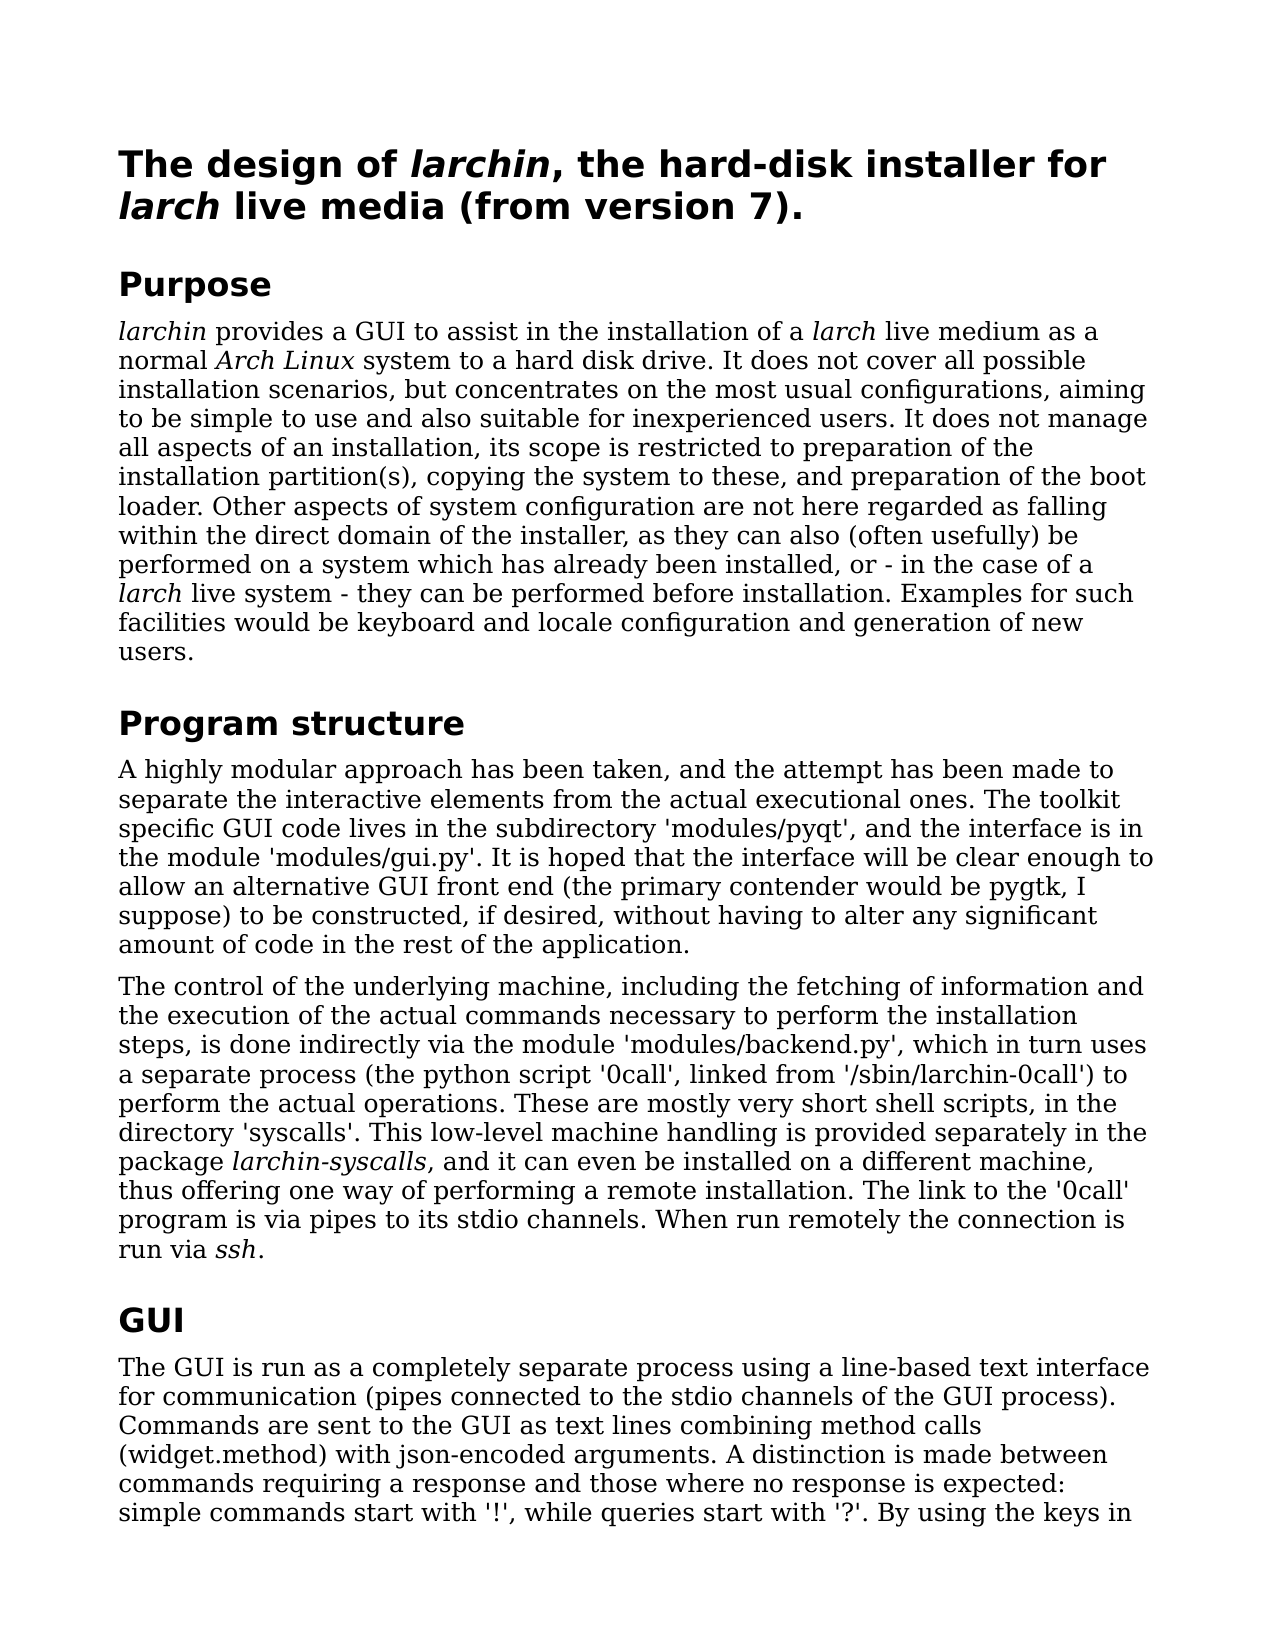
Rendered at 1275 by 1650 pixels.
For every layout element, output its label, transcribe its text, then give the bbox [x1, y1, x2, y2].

text larchin provides a GUI to assist in the installation of a larch live medium as a normal Arch Linux system to a hard disk drive. It does not cover all possible installation scenarios, but concentrates on the most usual configurations, aiming to be simple to use and also suitable for inexperienced users. It does not manage all aspects of an installation, its scope is restricted to preparation of the installation partition(s), copying the system to these, and preparation of the boot loader. Other aspects of system configuration are not here regarded as falling within the direct domain of the installer, as they can also (often usefully) be performed on a system which has already been installed, or - in the case of a larch live system - they can be performed before installation. Examples for such facilities would be keyboard and locale configuration and generation of new users. [118, 317, 1157, 667]
subtitle The design of larchin, the hard-disk installer for larch live media (from version 7). [118, 143, 1157, 228]
subtitle Purpose [118, 265, 1157, 304]
text The GUI is run as a completely separate process using a line-based text interface for communication (pipes connected to the stdio channels of the GUI process). Commands are sent to the GUI as text lines combining method calls (widget.method) with json-encoded arguments. A distinction is made between commands requiring a response and those where no response is expected: simple commands start with '!', while queries start with '?'. By using the keys in [118, 1353, 1157, 1528]
text The control of the underlying machine, including the fetching of information and the execution of the actual commands necessary to perform the installation steps, is done indirectly via the module 'modules/backend.py', which in turn uses a separate process (the python script '0call', linked from '/sbin/larchin-0call') to perform the actual operations. These are mostly very short shell scripts, in the directory 'syscalls'. This low-level machine handling is provided separately in the package larchin-syscalls, and it can even be installed on a different machine, thus offering one way of performing a remote installation. The link to the '0call' program is via pipes to its stdio channels. When run remotely the connection is run via ssh. [118, 972, 1157, 1264]
subtitle Program structure [118, 704, 1157, 743]
subtitle GUI [118, 1301, 1157, 1340]
text A highly modular approach has been taken, and the attempt has been made to separate the interactive elements from the actual executional ones. The toolkit specific GUI code lives in the subdirectory 'modules/pyqt', and the interface is in the module 'modules/gui.py'. It is hoped that the interface will be clear enough to allow an alternative GUI front end (the primary contender would be pygtk, I suppose) to be constructed, if desired, without having to alter any significant amount of code in the rest of the application. [118, 756, 1157, 960]
